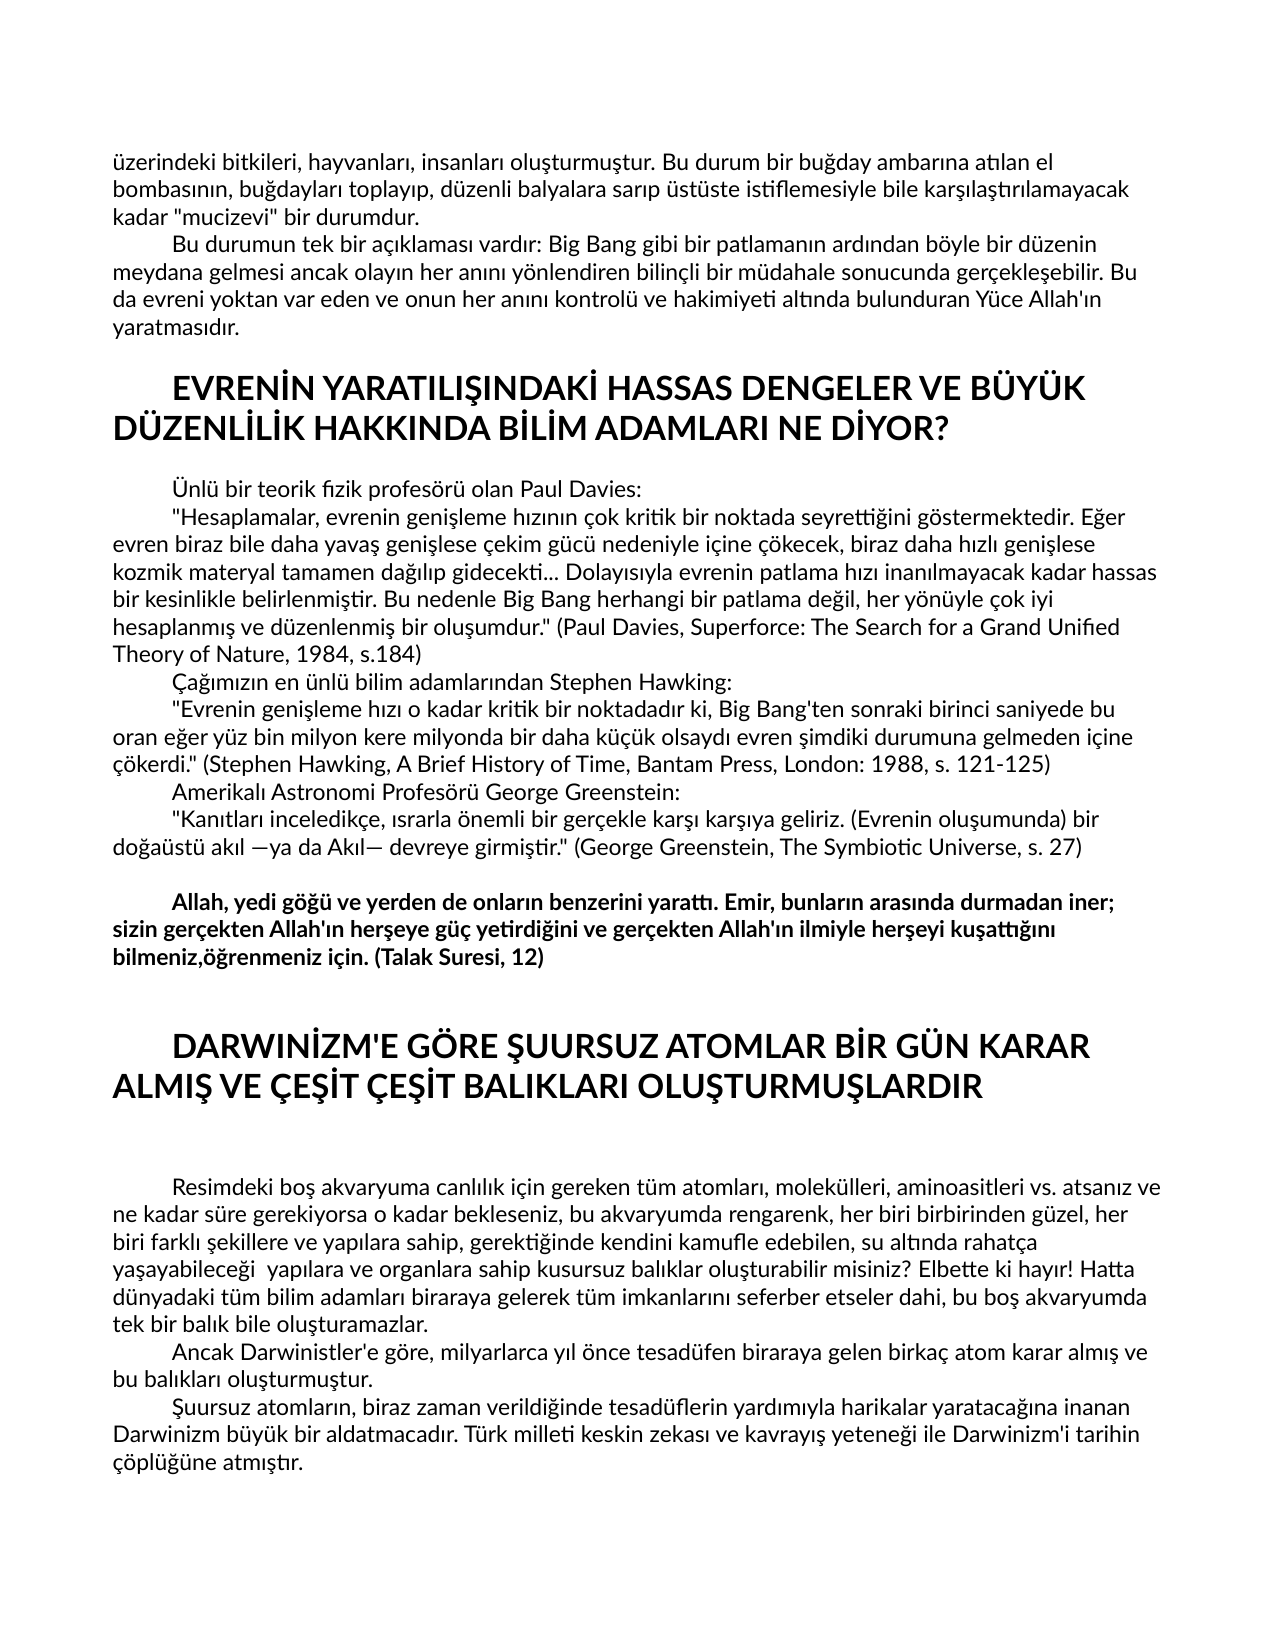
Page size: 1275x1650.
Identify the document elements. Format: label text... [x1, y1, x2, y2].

text Amerikalı Astronomi Profesörü George Greenstein: [112, 778, 1162, 805]
text Ünlü bir teorik fizik profesörü olan Paul Davies: [112, 475, 1162, 503]
text Bu durumun tek bir açıklaması vardır: Big Bang gibi bir patlamanın ardından böyle bir düzenin meydana gelmesi ancak olayın her anını yönlendiren bilinçli bir müdahale sonucunda gerçekleşebilir. Bu da evreni yoktan var eden ve onun her anını kontrolü ve hakimiyeti altında bulunduran Yüce Allah'ın yaratmasıdır. [112, 230, 1162, 340]
text EVRENİN YARATILIŞINDAKİ HASSAS DENGELER VE BÜYÜK DÜZENLİLİK HAKKINDA BİLİM ADAMLARI NE DİYOR? [112, 368, 1162, 448]
text "Kanıtları inceledikçe, ısrarla önemli bir gerçekle karşı karşıya geliriz. (Evrenin oluşumunda) bir doğaüstü akıl —ya da Akıl— devreye girmiştir." (George Greenstein, The Symbiotic Universe, s. 27) [112, 805, 1162, 860]
text DARWINİZM'E GÖRE ŞUURSUZ ATOMLAR BİR GÜN KARAR ALMIŞ VE ÇEŞİT ÇEŞİT BALIKLARI OLUŞTURMUŞLARDIR [112, 1025, 1162, 1105]
text Şuursuz atomların, biraz zaman verildiğinde tesadüflerin yardımıyla harikalar yaratacağına inanan Darwinizm büyük bir aldatmacadır. Türk milleti keskin zekası ve kavrayış yeteneği ile Darwinizm'i tarihin çöplüğüne atmıştır. [112, 1393, 1162, 1475]
text Ancak Darwinistler'e göre, milyarlarca yıl önce tesadüfen biraraya gelen birkaç atom karar almış ve bu balıkları oluşturmuştur. [112, 1338, 1162, 1393]
text "Hesaplamalar, evrenin genişleme hızının çok kritik bir noktada seyrettiğini göstermektedir. Eğer evren biraz bile daha yavaş genişlese çekim gücü nedeniyle içine çökecek, biraz daha hızlı genişlese kozmik materyal tamamen dağılıp gidecekti... Dolayısıyla evrenin patlama hızı inanılmayacak kadar hassas bir kesinlikle belirlenmiştir. Bu nedenle Big Bang herhangi bir patlama değil, her yönüyle çok iyi hesaplanmış ve düzenlenmiş bir oluşumdur." (Paul Davies, Superforce: The Search for a Grand Unified Theory of Nature, 1984, s.184) [112, 503, 1162, 668]
text Çağımızın en ünlü bilim adamlarından Stephen Hawking: [112, 668, 1162, 695]
text Allah, yedi göğü ve yerden de onların benzerini yarattı. Emir, bunların arasında durmadan iner; sizin gerçekten Allah'ın herşeye güç yetirdiğini ve gerçekten Allah'ın ilmiyle herşeyi kuşattığını bilmeniz,öğrenmeniz için. (Talak Suresi, 12) [112, 888, 1162, 970]
text "Evrenin genişleme hızı o kadar kritik bir noktadadır ki, Big Bang'ten sonraki birinci saniyede bu oran eğer yüz bin milyon kere milyonda bir daha küçük olsaydı evren şimdiki durumuna gelmeden içine çökerdi." (Stephen Hawking, A Brief History of Time, Bantam Press, London: 1988, s. 121-125) [112, 695, 1162, 778]
text üzerindeki bitkileri, hayvanları, insanları oluşturmuştur. Bu durum bir buğday ambarına atılan el bombasının, buğdayları toplayıp, düzenli balyalara sarıp üstüste istiflemesiyle bile karşılaştırılamayacak kadar "mucizevi" bir durumdur. [112, 148, 1162, 230]
text Resimdeki boş akvaryuma canlılık için gereken tüm atomları, molekülleri, aminoasitleri vs. atsanız ve ne kadar süre gerekiyorsa o kadar bekleseniz, bu akvaryumda rengarenk, her biri birbirinden güzel, her biri farklı şekillere ve yapılara sahip, gerektiğinde kendini kamufle edebilen, su altında rahatça yaşayabileceği yapılara ve organlara sahip kusursuz balıklar oluşturabilir misiniz? Elbette ki hayır! Hatta dünyadaki tüm bilim adamları biraraya gelerek tüm imkanlarını seferber etseler dahi, bu boş akvaryumda tek bir balık bile oluşturamazlar. [112, 1173, 1162, 1338]
